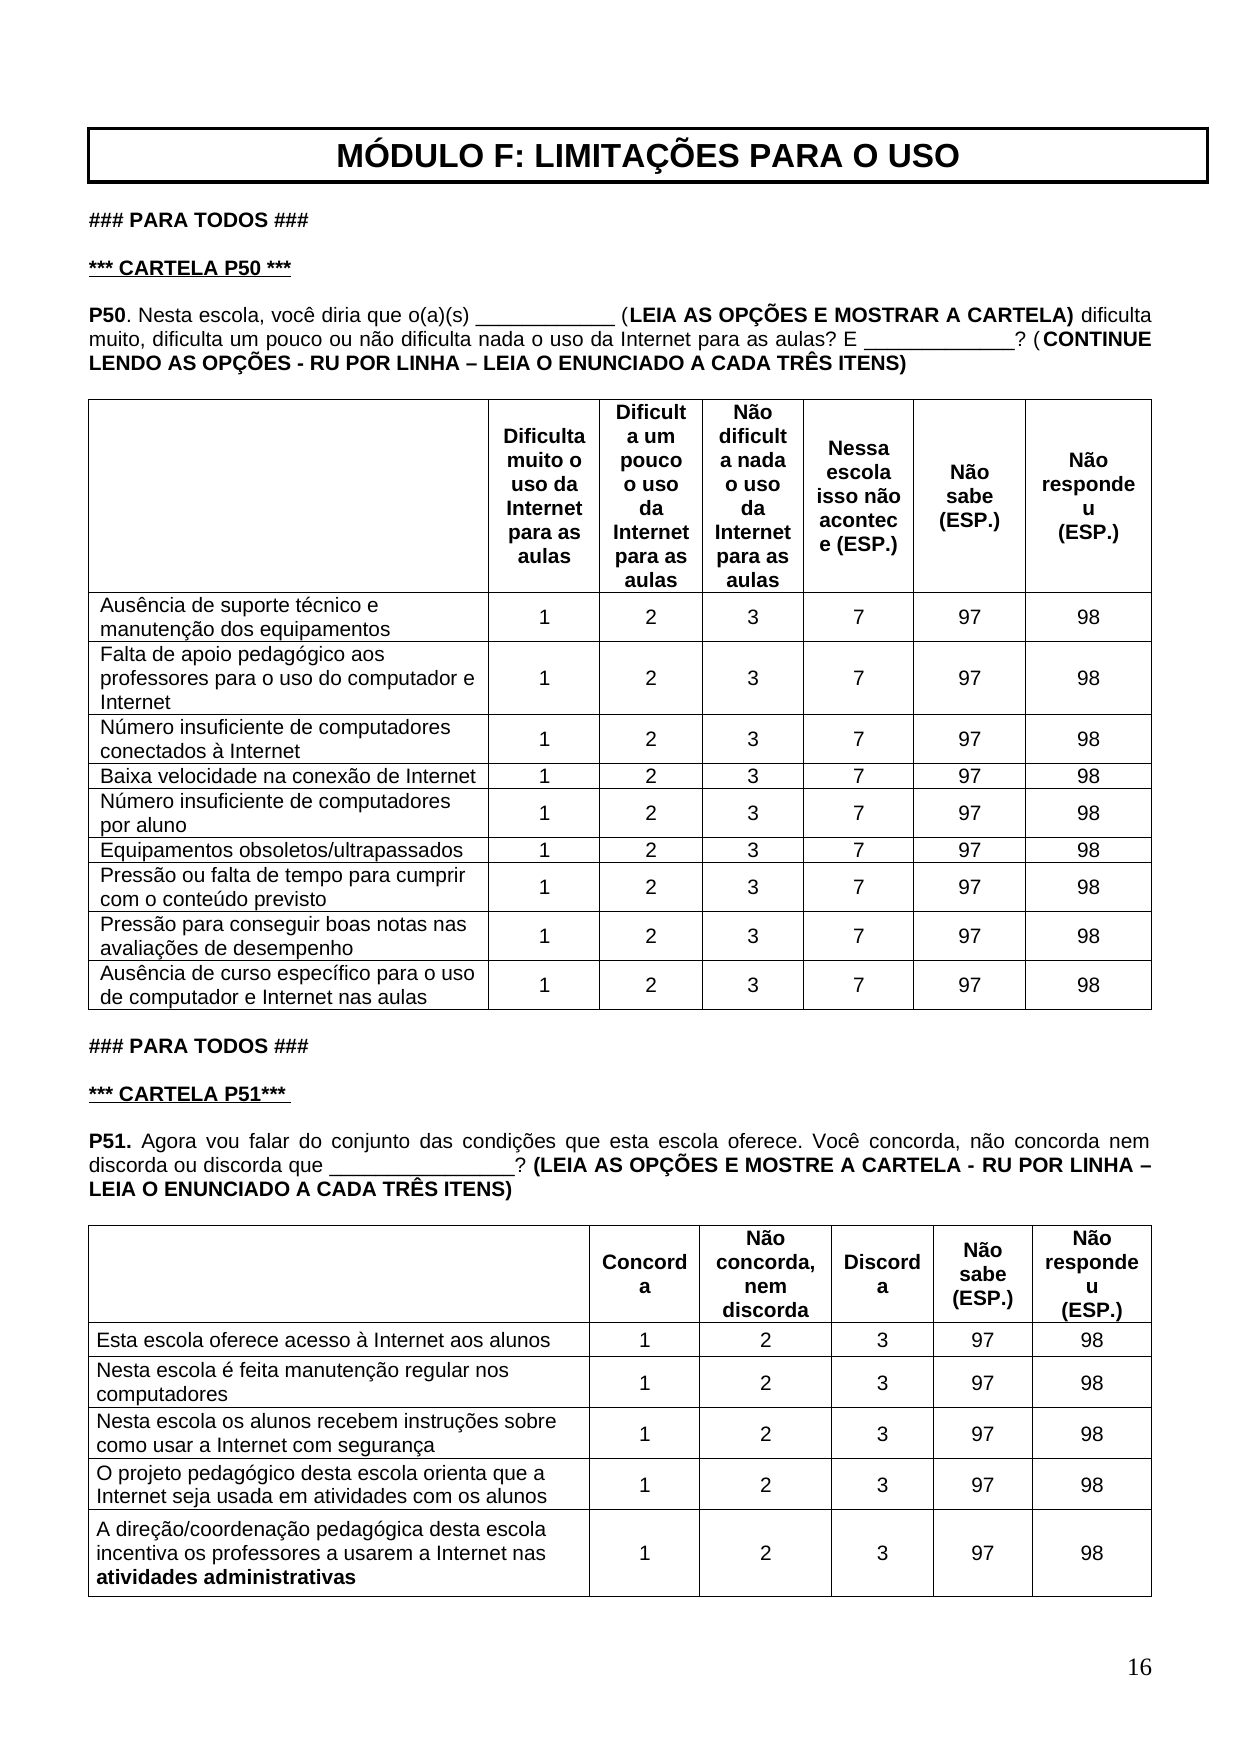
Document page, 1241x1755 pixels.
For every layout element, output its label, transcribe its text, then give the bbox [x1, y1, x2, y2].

table_cell 97 [914, 642, 1025, 714]
table_cell Pressão ou falta de tempo para cumprir com o conteúdo previsto [89, 863, 488, 911]
table_cell 97 [914, 838, 1025, 862]
table_cell 7 [804, 593, 913, 641]
table_cell 7 [804, 912, 913, 959]
table_cell O projeto pedagógico desta escola orienta que a Internet seja usada em atividades com os alunos [89, 1459, 589, 1509]
table_cell 98 [1033, 1357, 1151, 1407]
table_cell 2 [600, 715, 702, 763]
table_cell 3 [703, 789, 803, 837]
table_cell 7 [804, 764, 913, 788]
table_cell 1 [489, 764, 599, 788]
table_header Não sabe (ESP.) [914, 400, 1025, 592]
table_cell Nesta escola é feita manutenção regular nos computadores [89, 1357, 589, 1407]
table_cell 98 [1026, 838, 1151, 862]
table_cell 3 [703, 593, 803, 641]
table_cell 1 [489, 863, 599, 911]
table_header Discorda [832, 1226, 933, 1322]
text *** CARTELA P50 *** [89, 255, 1152, 279]
table_cell 3 [832, 1459, 933, 1509]
table_cell 7 [804, 642, 913, 714]
text P50. Nesta escola, você diria que o(a)(s) ____________ (LEIA AS OPÇÕES E MOSTRAR A CARTELA) dificulta muito, dificulta um pouco ou não dificulta nada o uso da Internet para as aulas? E _____________? (CONTINUE LENDO AS OPÇÕES - RU POR LINHA – LEIA O ENUNCIADO A CADA TRÊS ITENS) [89, 303, 1152, 375]
table_cell Baixa velocidade na conexão de Internet [89, 764, 488, 788]
table_cell 2 [600, 912, 702, 959]
table_cell 97 [934, 1357, 1032, 1407]
table_cell 1 [489, 715, 599, 763]
table_cell Pressão para conseguir boas notas nas avaliações de desempenho [89, 912, 488, 959]
table_cell 3 [832, 1408, 933, 1458]
text ### PARA TODOS ### [89, 207, 1152, 231]
table_cell 1 [590, 1408, 699, 1458]
table_cell 2 [700, 1459, 831, 1509]
table_cell 98 [1026, 961, 1151, 1008]
table_header MÓDULO F: LIMITAÇÕES PARA O USO [90, 130, 1206, 180]
table_cell 3 [703, 863, 803, 911]
table_cell 3 [703, 764, 803, 788]
table_header Dificulta um pouco o uso da Internet para as aulas [600, 400, 702, 592]
table_cell Esta escola oferece acesso à Internet aos alunos [89, 1323, 589, 1356]
table_cell 1 [489, 789, 599, 837]
table_cell 1 [590, 1323, 699, 1356]
table_cell Número insuficiente de computadores conectados à Internet [89, 715, 488, 763]
table_header Dificulta muito o uso da Internet para as aulas [489, 400, 599, 592]
table_cell Equipamentos obsoletos/ultrapassados [89, 838, 488, 862]
table_cell 97 [914, 764, 1025, 788]
table_cell 3 [832, 1510, 933, 1596]
table_cell 97 [914, 863, 1025, 911]
table_cell 2 [600, 764, 702, 788]
table_cell 97 [934, 1323, 1032, 1356]
table_cell 1 [489, 642, 599, 714]
table_header Não respondeu (ESP.) [1026, 400, 1151, 592]
table_cell 2 [600, 838, 702, 862]
table_cell 1 [489, 961, 599, 1008]
table_cell 2 [600, 593, 702, 641]
table_cell 98 [1033, 1459, 1151, 1509]
table_cell 97 [914, 789, 1025, 837]
table_cell 2 [700, 1510, 831, 1596]
table_header [89, 400, 488, 592]
table_cell Ausência de curso específico para o uso de computador e Internet nas aulas [89, 961, 488, 1008]
table_cell 3 [703, 642, 803, 714]
text ### PARA TODOS ### [89, 1033, 1152, 1057]
table_cell 98 [1033, 1323, 1151, 1356]
table_cell 1 [590, 1459, 699, 1509]
table_cell 7 [804, 789, 913, 837]
table_cell Falta de apoio pedagógico aos professores para o uso do computador e Internet [89, 642, 488, 714]
table_cell Número insuficiente de computadores por aluno [89, 789, 488, 837]
table_cell 2 [700, 1323, 831, 1356]
table_cell 97 [914, 912, 1025, 959]
table_cell 3 [703, 838, 803, 862]
table_cell 2 [700, 1408, 831, 1458]
table_header Não respondeu (ESP.) [1033, 1226, 1151, 1322]
text *** CARTELA P51*** [89, 1081, 1152, 1105]
table_cell 98 [1033, 1510, 1151, 1596]
table_header Não sabe (ESP.) [934, 1226, 1032, 1322]
table_header Não dificulta nada o uso da Internet para as aulas [703, 400, 803, 592]
table_header Concorda [590, 1226, 699, 1322]
table_cell 98 [1026, 593, 1151, 641]
table_header [89, 1226, 589, 1322]
table_cell 2 [600, 863, 702, 911]
table_cell 98 [1033, 1408, 1151, 1458]
table_cell 3 [703, 912, 803, 959]
table_cell 2 [600, 961, 702, 1008]
table_cell 1 [489, 838, 599, 862]
table_cell 2 [700, 1357, 831, 1407]
table_cell 98 [1026, 642, 1151, 714]
table_cell 7 [804, 863, 913, 911]
text P51. Agora vou falar do conjunto das condições que esta escola oferece. Você concorda, não concorda nem discorda ou discorda que ________________? (LEIA AS OPÇÕES E MOSTRE A CARTELA - RU POR LINHA – LEIA O ENUNCIADO A CADA TRÊS ITENS) [89, 1129, 1152, 1201]
table_cell 98 [1026, 715, 1151, 763]
table_cell 97 [914, 715, 1025, 763]
table_cell 97 [934, 1510, 1032, 1596]
table_cell 1 [489, 593, 599, 641]
table_header Nessa escola isso não acontece (ESP.) [804, 400, 913, 592]
table_cell 98 [1026, 764, 1151, 788]
table_cell A direção/coordenação pedagógica desta escola incentiva os professores a usarem a Internet nas atividades administrativas [89, 1510, 589, 1596]
table_cell 1 [590, 1357, 699, 1407]
table_cell 3 [703, 715, 803, 763]
table_cell 1 [489, 912, 599, 959]
table_cell 98 [1026, 912, 1151, 959]
table_cell 1 [590, 1510, 699, 1596]
table_cell 97 [934, 1459, 1032, 1509]
table_cell 2 [600, 642, 702, 714]
table_header Não concorda, nem discorda [700, 1226, 831, 1322]
table_cell 7 [804, 961, 913, 1008]
table_cell 3 [832, 1357, 933, 1407]
table_cell 3 [832, 1323, 933, 1356]
table_cell 3 [703, 961, 803, 1008]
table_cell 2 [600, 789, 702, 837]
table_cell 7 [804, 715, 913, 763]
table_cell 98 [1026, 789, 1151, 837]
table_cell 97 [934, 1408, 1032, 1458]
table_cell 97 [914, 961, 1025, 1008]
table_cell 98 [1026, 863, 1151, 911]
table_cell 97 [914, 593, 1025, 641]
table_cell 7 [804, 838, 913, 862]
table_cell Nesta escola os alunos recebem instruções sobre como usar a Internet com segurança [89, 1408, 589, 1458]
table_cell Ausência de suporte técnico e manutenção dos equipamentos [89, 593, 488, 641]
